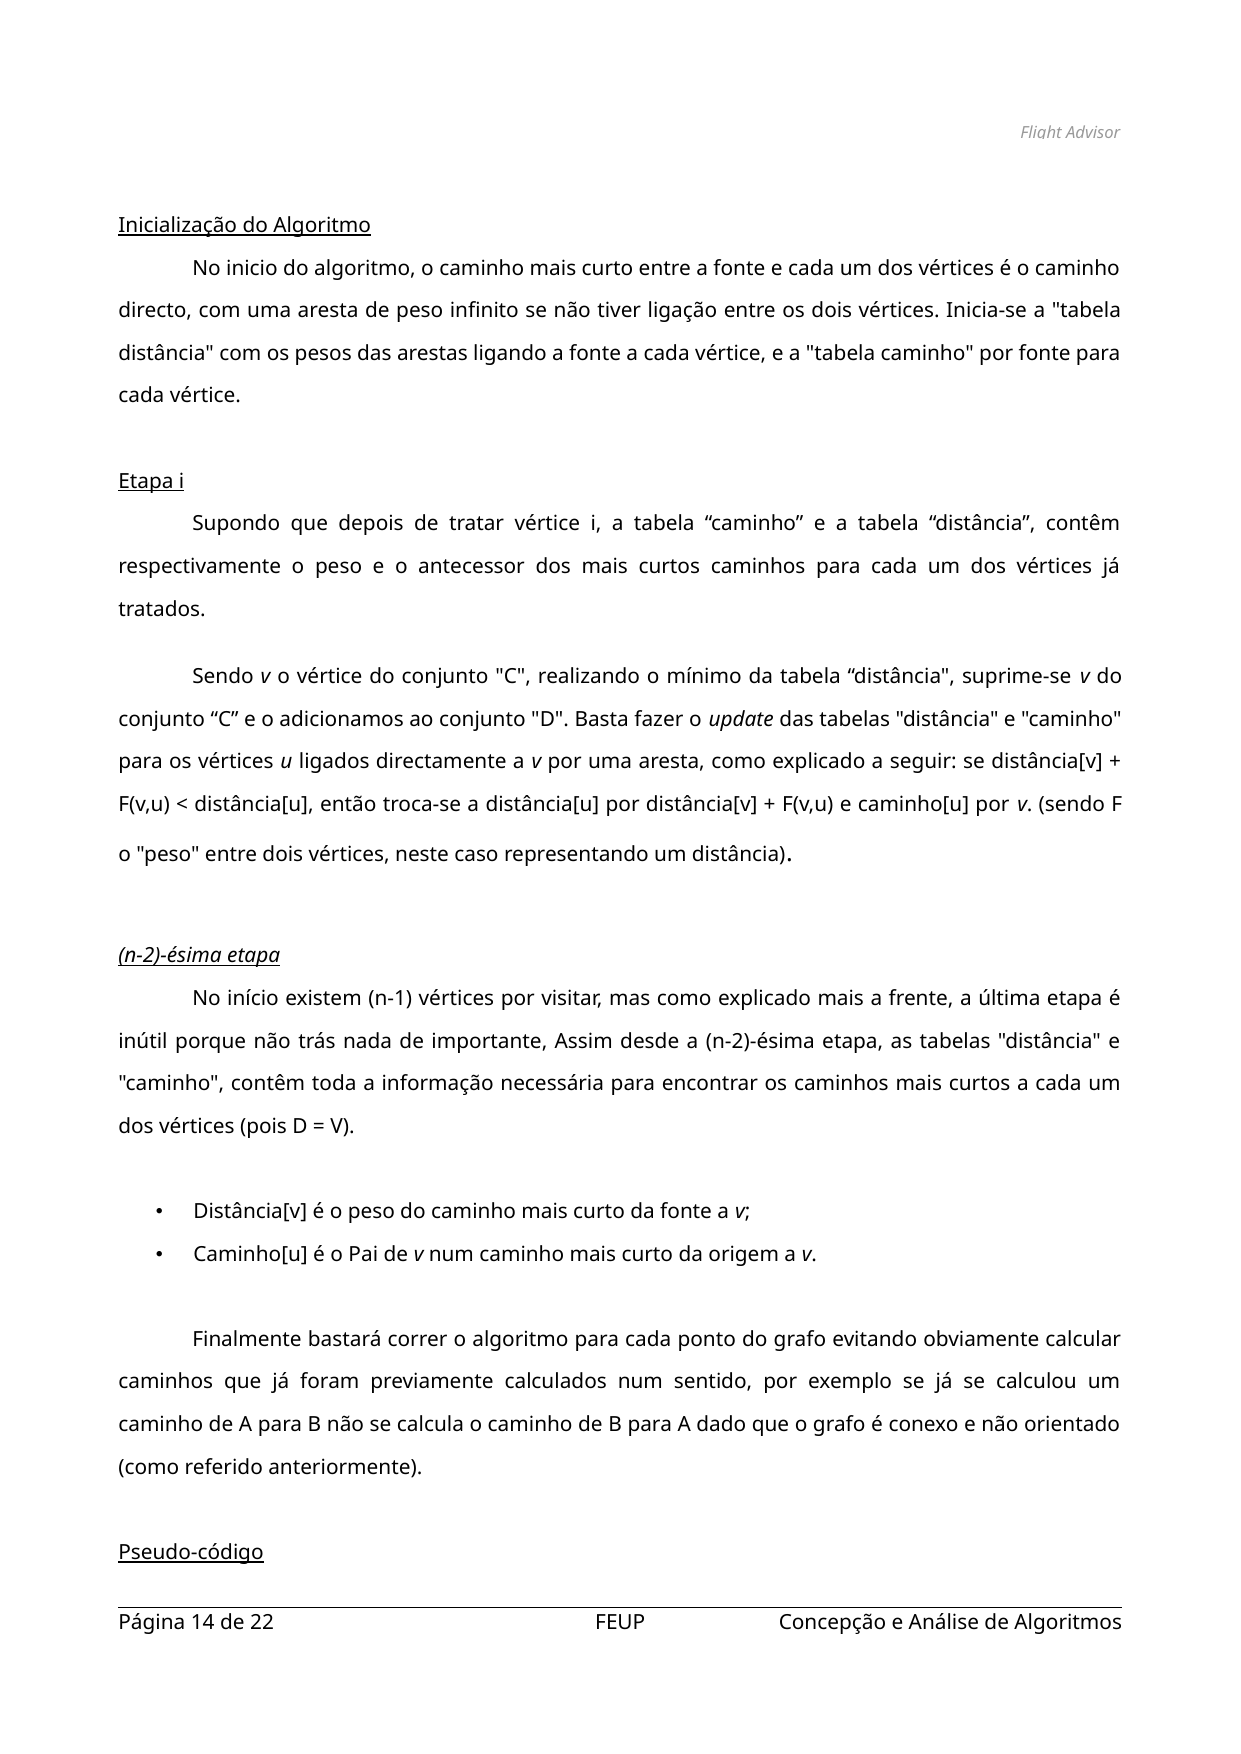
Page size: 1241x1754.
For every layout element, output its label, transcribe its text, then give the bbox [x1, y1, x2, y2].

text Supondo que depois de tratar vértice i, a tabela “caminho” e a tabela “distância”, contêm respectivamente o peso e o antecessor dos mais curtos caminhos para cada um dos vértices já tratados. [118, 508, 1122, 622]
list Caminho[u] é o Pai de v num caminho mais curto da origem a v. [156, 1239, 1122, 1267]
list Distância[v] é o peso do caminho mais curto da fonte a v; [156, 1196, 1122, 1225]
text No inicio do algoritmo, o caminho mais curto entre a fonte e cada um dos vértices é o caminho directo, com uma aresta de peso infinito se não tiver ligação entre os dois vértices. Inicia-se a "tabela distância" com os pesos das arestas ligando a fonte a cada vértice, e a "tabela caminho" por fonte para cada vértice. [118, 253, 1122, 409]
text No início existem (n-1) vértices por visitar, mas como explicado mais a frente, a última etapa é inútil porque não trás nada de importante, Assim desde a (n-2)-ésima etapa, as tabelas "distância" e "caminho", contêm toda a informação necessária para encontrar os caminhos mais curtos a cada um dos vértices (pois D = V). [118, 983, 1122, 1139]
text Sendo v o vértice do conjunto "C", realizando o mínimo da tabela “distância", suprime-se v do conjunto “C” e o adicionamos ao conjunto "D". Basta fazer o update das tabelas "distância" e "caminho" para os vértices u ligados directamente a v por uma aresta, como explicado a seguir: se distância[v] + F(v,u) < distância[u], então troca-se a distância[u] por distância[v] + F(v,u) e caminho[u] por v. (sendo F o "peso" entre dois vértices, neste caso representando um distância). [118, 661, 1122, 868]
text Pseudo-código [118, 1537, 1122, 1566]
text Finalmente bastará correr o algoritmo para cada ponto do grafo evitando obviamente calcular caminhos que já foram previamente calculados num sentido, por exemplo se já se calculou um caminho de A para B não se calcula o caminho de B para A dado que o grafo é conexo e não orientado (como referido anteriormente). [118, 1324, 1122, 1480]
text (n-2)-ésima etapa [118, 941, 1122, 969]
text Inicialização do Algoritmo [118, 210, 1122, 239]
text Etapa i [118, 466, 1122, 494]
